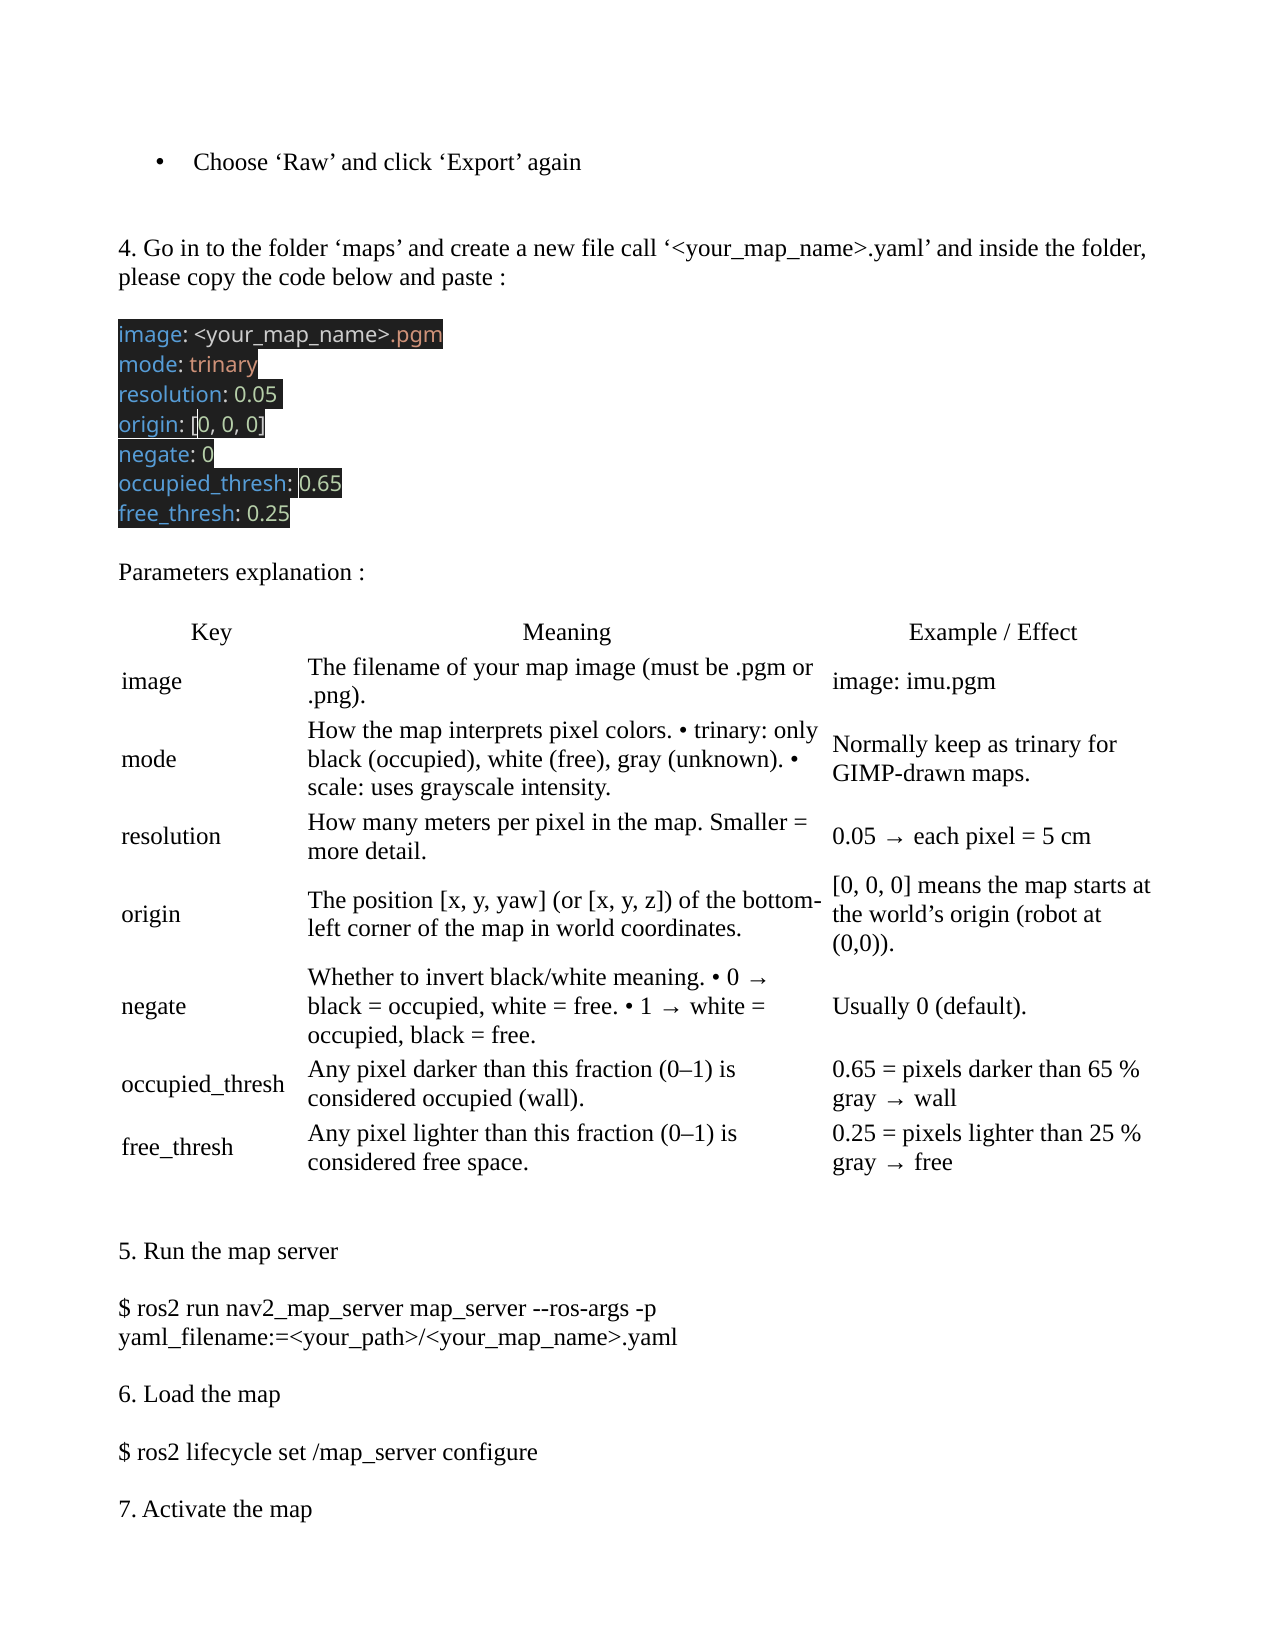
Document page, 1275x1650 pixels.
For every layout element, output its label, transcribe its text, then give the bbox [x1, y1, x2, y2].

text Parameters explanation : [118, 557, 1157, 585]
table_cell origin [118, 868, 304, 959]
table_cell Any pixel lighter than this fraction (0–1) is considered free space. [305, 1115, 829, 1178]
table_cell free_thresh [118, 1115, 304, 1178]
table_cell occupied_thresh [118, 1052, 304, 1115]
table_cell How the map interprets pixel colors. • trinary: only black (occupied), white (free), gray (unknown). • scale: uses grayscale intensity. [305, 712, 829, 804]
table_cell 0.05 → each pixel = 5 cm [829, 804, 1157, 867]
text mode: trinary [118, 349, 1157, 379]
table_cell mode [118, 712, 304, 804]
table_cell Usually 0 (default). [829, 960, 1157, 1052]
text 6. Load the map [118, 1379, 1157, 1408]
text 5. Run the map server [118, 1236, 1157, 1264]
table_header Example / Effect [829, 614, 1157, 649]
table_header Key [118, 614, 304, 649]
table_header Meaning [305, 614, 829, 649]
table_cell Normally keep as trinary for GIMP-drawn maps. [829, 712, 1157, 804]
text free_thresh: 0.25 [118, 498, 1157, 528]
text negate: 0 [118, 438, 1157, 468]
text occupied_thresh: 0.65 [118, 468, 1157, 498]
table_cell image: imu.pgm [829, 649, 1157, 712]
table_cell The position [x, y, yaw] (or [x, y, z]) of the bottom-left corner of the map in world coordinates. [305, 868, 829, 959]
table_cell 0.65 = pixels darker than 65 % gray → wall [829, 1052, 1157, 1115]
text resolution: 0.05 [118, 379, 1157, 409]
table_cell Whether to invert black/white meaning. • 0 → black = occupied, white = free. • 1 → white = occupied, black = free. [305, 960, 829, 1052]
table_cell resolution [118, 804, 304, 867]
table_cell [0, 0, 0] means the map starts at the world’s origin (robot at (0,0)). [829, 868, 1157, 959]
table_cell 0.25 = pixels lighter than 25 % gray → free [829, 1115, 1157, 1178]
text 4. Go in to the folder ‘maps’ and create a new file call ‘<your_map_name>.yaml’ and inside the folder, please copy the code below and paste : [118, 233, 1157, 291]
text $ ros2 lifecycle set /map_server configure [118, 1437, 1157, 1466]
text $ ros2 run nav2_map_server map_server --ros-args -p yaml_filename:=<your_path>/<your_map_name>.yaml [118, 1293, 1157, 1351]
table_cell negate [118, 960, 304, 1052]
list Choose ‘Raw’ and click ‘Export’ again [156, 147, 1157, 176]
text 7. Activate the map [118, 1494, 1157, 1523]
table_cell Any pixel darker than this fraction (0–1) is considered occupied (wall). [305, 1052, 829, 1115]
text image: <your_map_name>.pgm [118, 319, 1157, 349]
text origin: [0, 0, 0] [118, 409, 1157, 438]
table_cell How many meters per pixel in the map. Smaller = more detail. [305, 804, 829, 867]
table_cell image [118, 649, 304, 712]
table_cell The filename of your map image (must be .pgm or .png). [305, 649, 829, 712]
